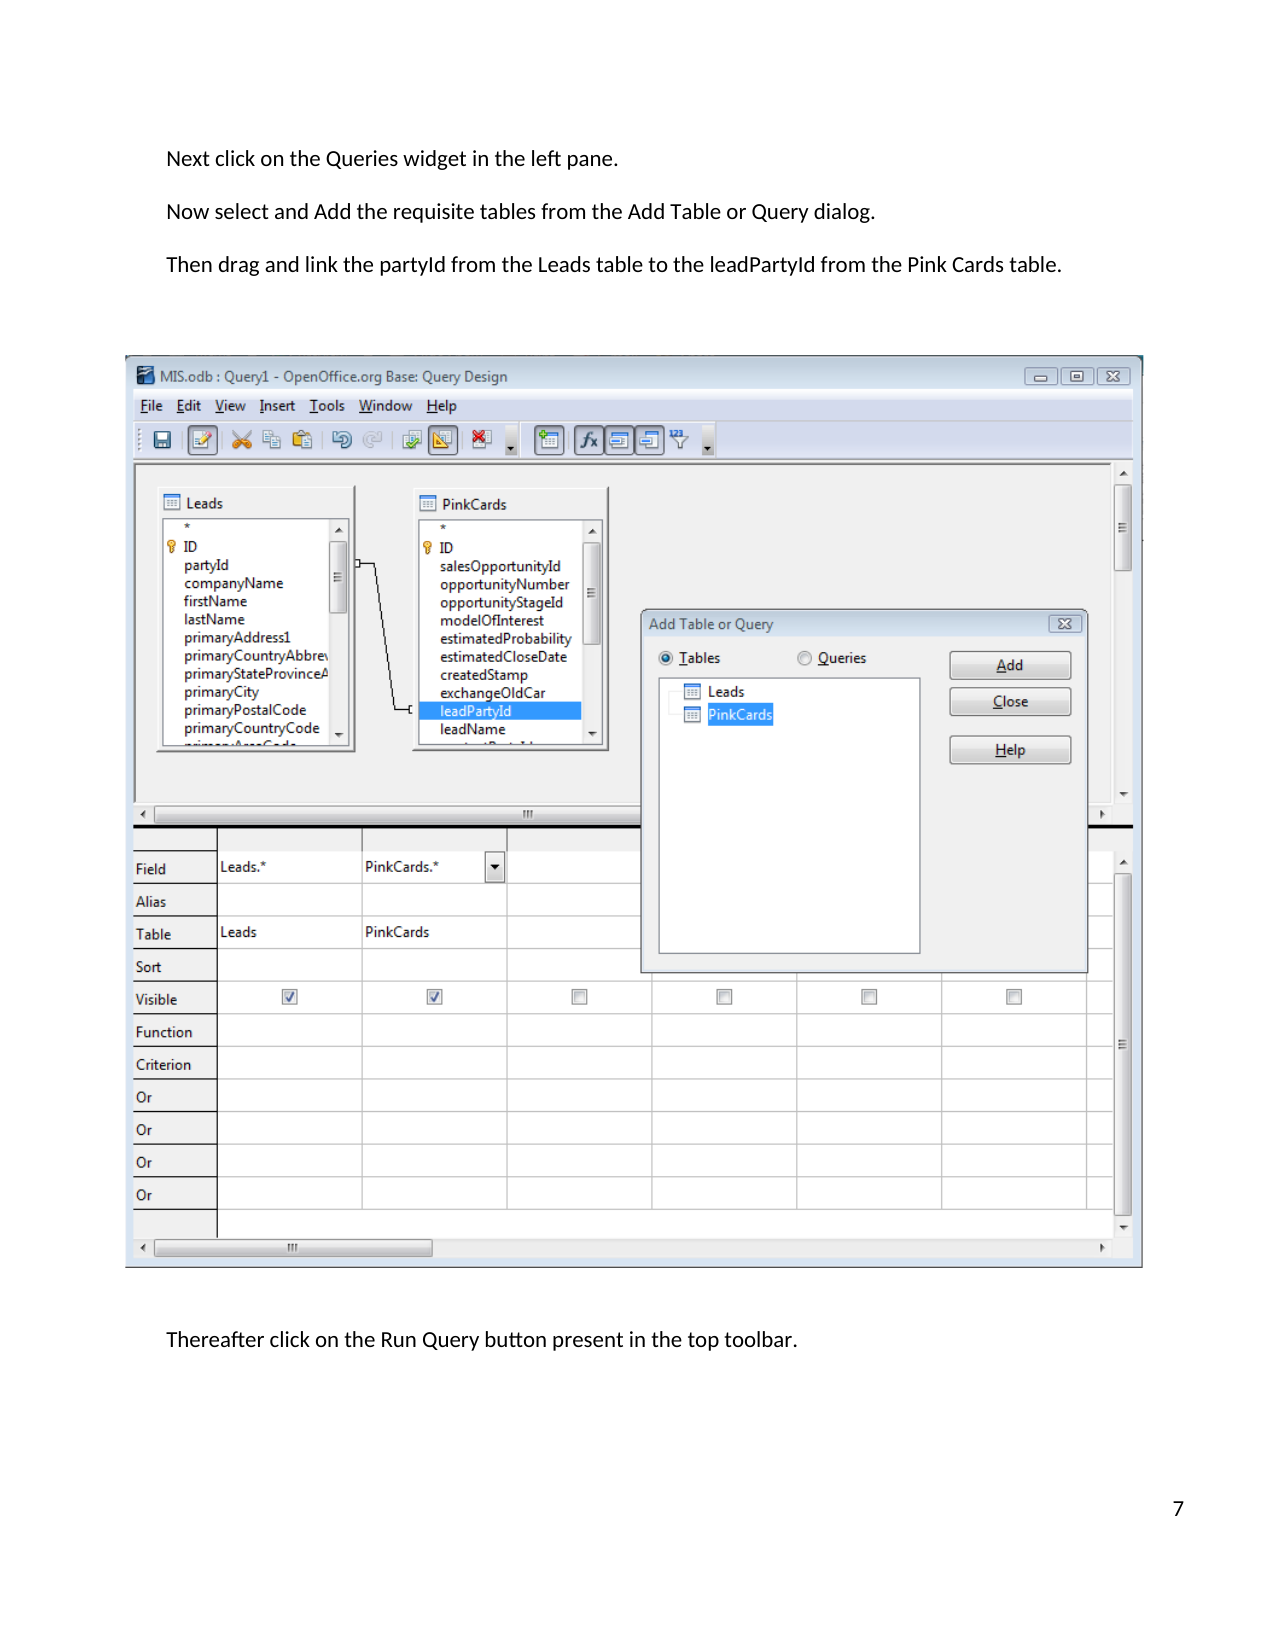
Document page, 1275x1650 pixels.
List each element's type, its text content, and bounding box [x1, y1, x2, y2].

text Now select and Add the requisite tables from the Add Table or Query dialog. [91, 197, 1184, 225]
text Thereafter click on the Run Query button present in the top toolbar. [166, 1325, 1184, 1353]
picture [125, 355, 1144, 1268]
text Next click on the Queries widget in the left pane. [91, 144, 1184, 172]
text Then drag and link the partyId from the Leads table to the leadPartyId from the Pink Cards table. [91, 250, 1184, 278]
